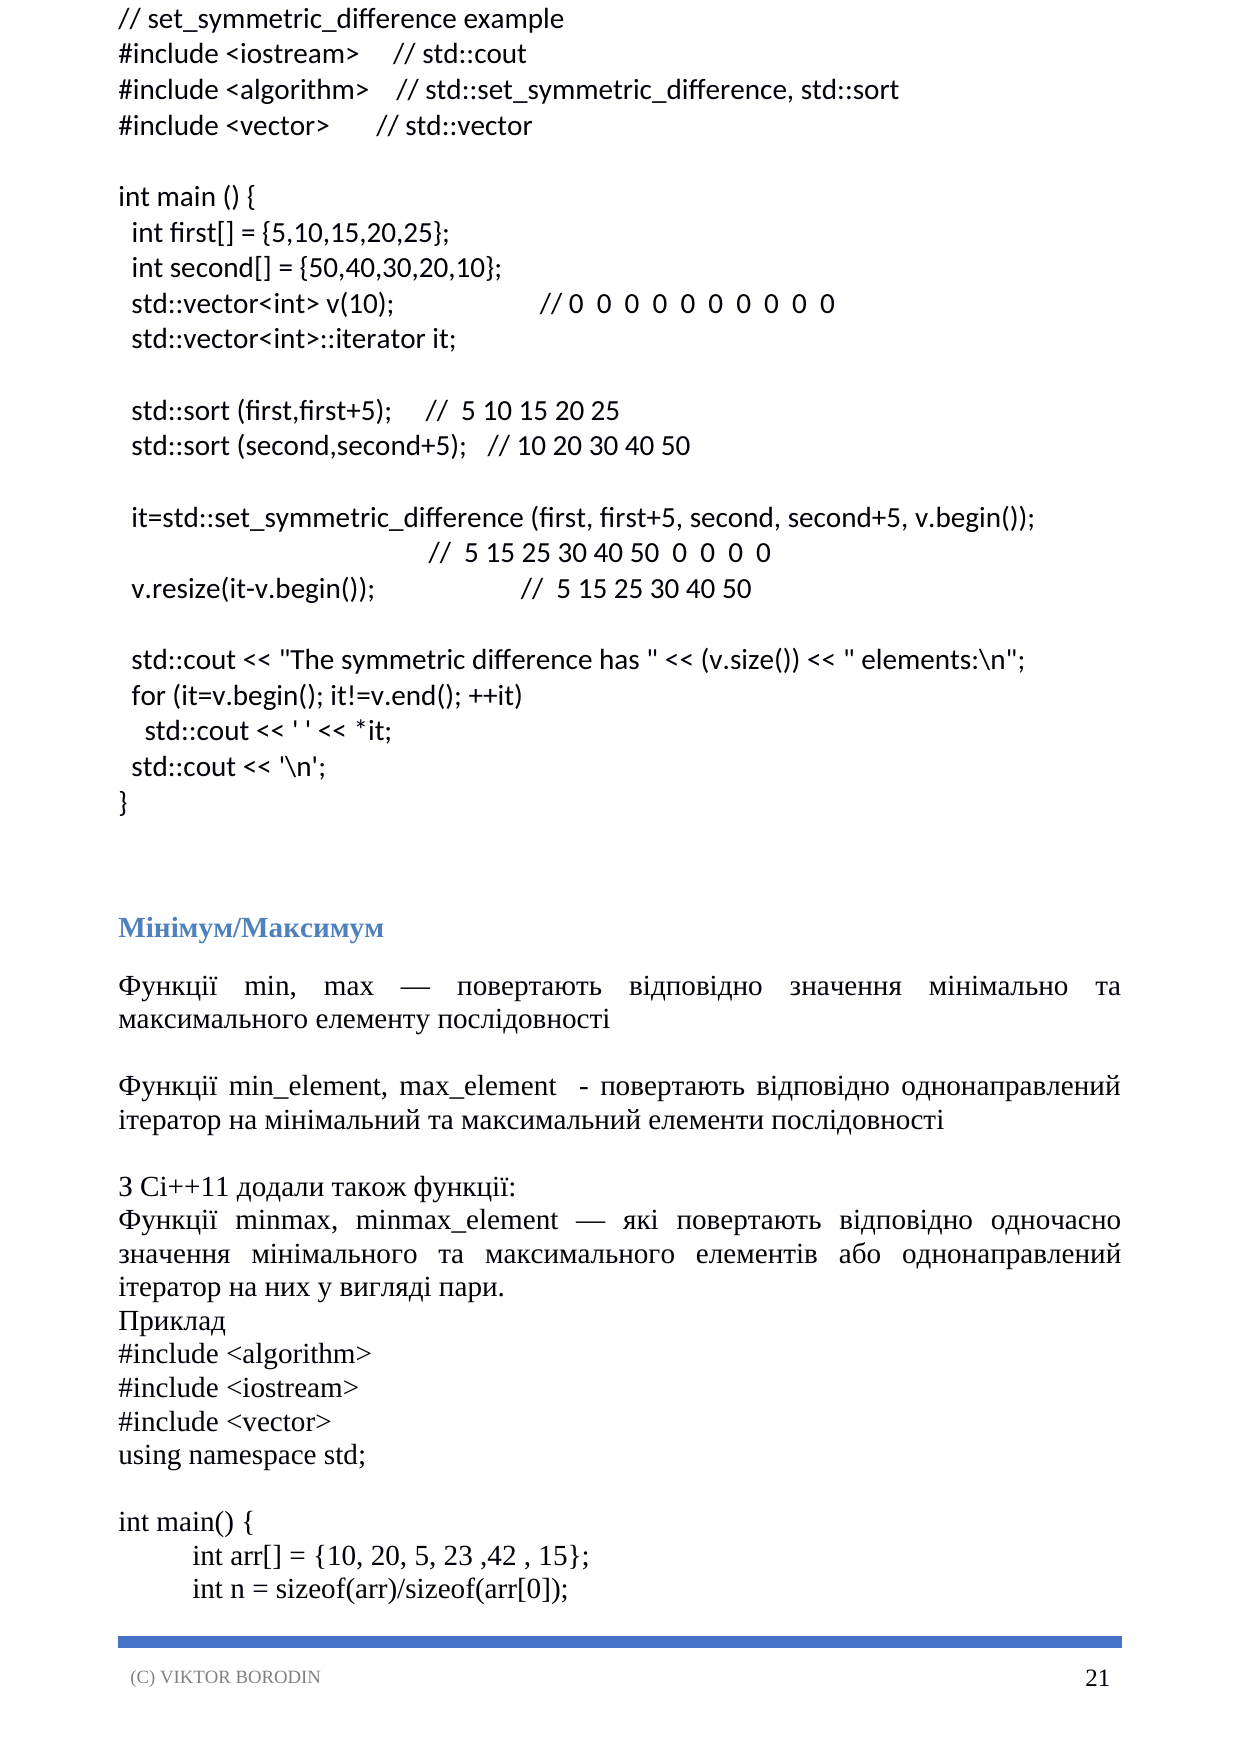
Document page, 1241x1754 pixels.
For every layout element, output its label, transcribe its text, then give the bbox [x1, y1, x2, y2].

text // set_symmetric_difference example [118, 0, 1122, 36]
text #include <algorithm> // std::set_symmetric_difference, std::sort [118, 71, 1122, 107]
text int second[] = {50,40,30,20,10}; [118, 249, 1122, 285]
text } [118, 784, 1122, 819]
text int first[] = {5,10,15,20,25}; [118, 214, 1122, 249]
text it=std::set_symmetric_difference (first, first+5, second, second+5, v.begin()); [118, 499, 1122, 534]
text З Сі++11 додали також функції: [118, 1169, 1122, 1202]
subtitle Мінімум/Максимум [118, 910, 1122, 944]
text v.resize(it-v.begin()); // 5 15 25 30 40 50 [118, 570, 1122, 606]
text std::sort (second,second+5); // 10 20 30 40 50 [118, 427, 1122, 463]
text #include <algorithm> [118, 1337, 1122, 1370]
text int n = sizeof(arr)/sizeof(arr[0]); [118, 1571, 1122, 1605]
text std::vector<int> v(10); // 0 0 0 0 0 0 0 0 0 0 [118, 285, 1122, 321]
text int arr[] = {10, 20, 5, 23 ,42 , 15}; [118, 1538, 1122, 1571]
text std::cout << "The symmetric difference has " << (v.size()) << " elements:\n"; [118, 641, 1122, 677]
text #include <vector> // std::vector [118, 107, 1122, 142]
text std::sort (first,first+5); // 5 10 15 20 25 [118, 392, 1122, 427]
text Приклад [118, 1303, 1122, 1337]
text int main () { [118, 178, 1122, 214]
text using namespace std; [118, 1437, 1122, 1471]
text #include <iostream> // std::cout [118, 36, 1122, 71]
text std::cout << '\n'; [118, 748, 1122, 784]
text for (it=v.begin(); it!=v.end(); ++it) [118, 677, 1122, 712]
subtitle Функції min, max — повертають відповідно значення мінімально та максимального елементу послідовності [118, 968, 1122, 1035]
text #include <iostream> [118, 1370, 1122, 1404]
text std::vector<int>::iterator it; [118, 321, 1122, 356]
subtitle Функції minmax, minmax_element — які повертають відповідно одночасно значення мінімального та максимального елементів або однонаправлений ітератор на них у вигляді пари. [118, 1202, 1122, 1303]
text #include <vector> [118, 1404, 1122, 1437]
subtitle Функції min_element, max_element - повертають відповідно однонаправлений ітератор на мінімальний та максимальний елементи послідовності [118, 1068, 1122, 1135]
text std::cout << ' ' << *it; [118, 712, 1122, 748]
text int main() { [118, 1504, 1122, 1538]
text // 5 15 25 30 40 50 0 0 0 0 [118, 534, 1122, 570]
